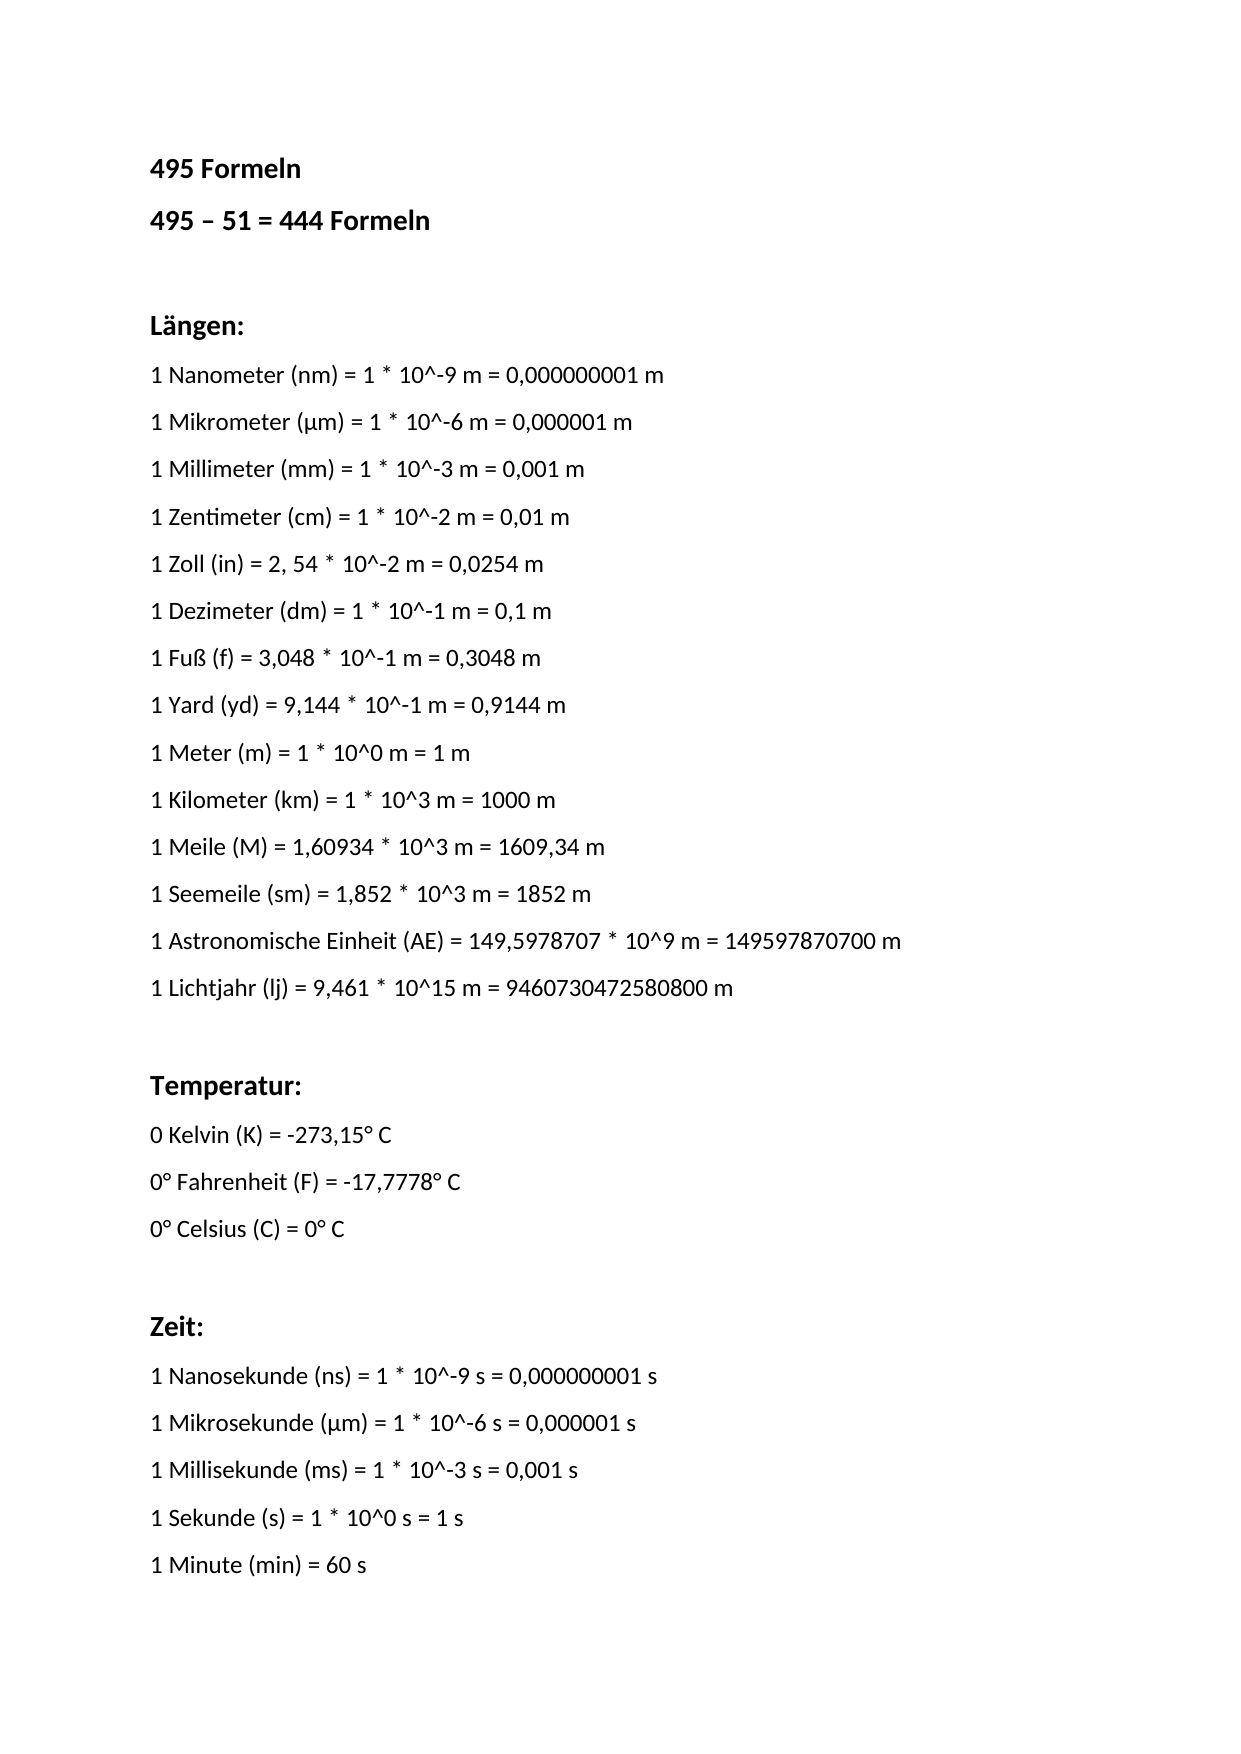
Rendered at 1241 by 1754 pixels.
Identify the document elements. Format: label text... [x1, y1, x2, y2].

text 1 Meile (M) = 1,60934 * 10^3 m = 1609,34 m [150, 831, 1090, 862]
text 1 Fuß (f) = 3,048 * 10^-1 m = 0,3048 m [150, 642, 1090, 673]
text Zeit: [150, 1308, 1090, 1344]
text 1 Yard (yd) = 9,144 * 10^-1 m = 0,9144 m [150, 689, 1090, 720]
text 1 Millisekunde (ms) = 1 * 10^-3 s = 0,001 s [150, 1455, 1090, 1485]
text Temperatur: [150, 1067, 1090, 1103]
text 1 Lichtjahr (lj) = 9,461 * 10^15 m = 9460730472580800 m [150, 973, 1090, 1003]
text 495 Formeln [150, 150, 1090, 186]
text 1 Kilometer (km) = 1 * 10^3 m = 1000 m [150, 784, 1090, 814]
text 1 Minute (min) = 60 s [150, 1549, 1090, 1579]
text 1 Nanosekunde (ns) = 1 * 10^-9 s = 0,000000001 s [150, 1360, 1090, 1391]
text 1 Zentimeter (cm) = 1 * 10^-2 m = 0,01 m [150, 501, 1090, 531]
text 0 Kelvin (K) = -273,15° C [150, 1119, 1090, 1150]
text Längen: [150, 307, 1090, 342]
text 495 – 51 = 444 Formeln [150, 202, 1090, 238]
text 1 Sekunde (s) = 1 * 10^0 s = 1 s [150, 1502, 1090, 1532]
text 0° Celsius (C) = 0° C [150, 1214, 1090, 1244]
text 1 Astronomische Einheit (AE) = 149,5978707 * 10^9 m = 149597870700 m [150, 925, 1090, 956]
text 1 Dezimeter (dm) = 1 * 10^-1 m = 0,1 m [150, 595, 1090, 626]
text 1 Millimeter (mm) = 1 * 10^-3 m = 0,001 m [150, 453, 1090, 484]
text 1 Nanometer (nm) = 1 * 10^-9 m = 0,000000001 m [150, 359, 1090, 390]
text 1 Zoll (in) = 2, 54 * 10^-2 m = 0,0254 m [150, 548, 1090, 578]
text 0° Fahrenheit (F) = -17,7778° C [150, 1166, 1090, 1197]
text 1 Mikrometer (µm) = 1 * 10^-6 m = 0,000001 m [150, 406, 1090, 437]
text 1 Seemeile (sm) = 1,852 * 10^3 m = 1852 m [150, 878, 1090, 909]
text 1 Meter (m) = 1 * 10^0 m = 1 m [150, 737, 1090, 767]
text 1 Mikrosekunde (µm) = 1 * 10^-6 s = 0,000001 s [150, 1407, 1090, 1438]
